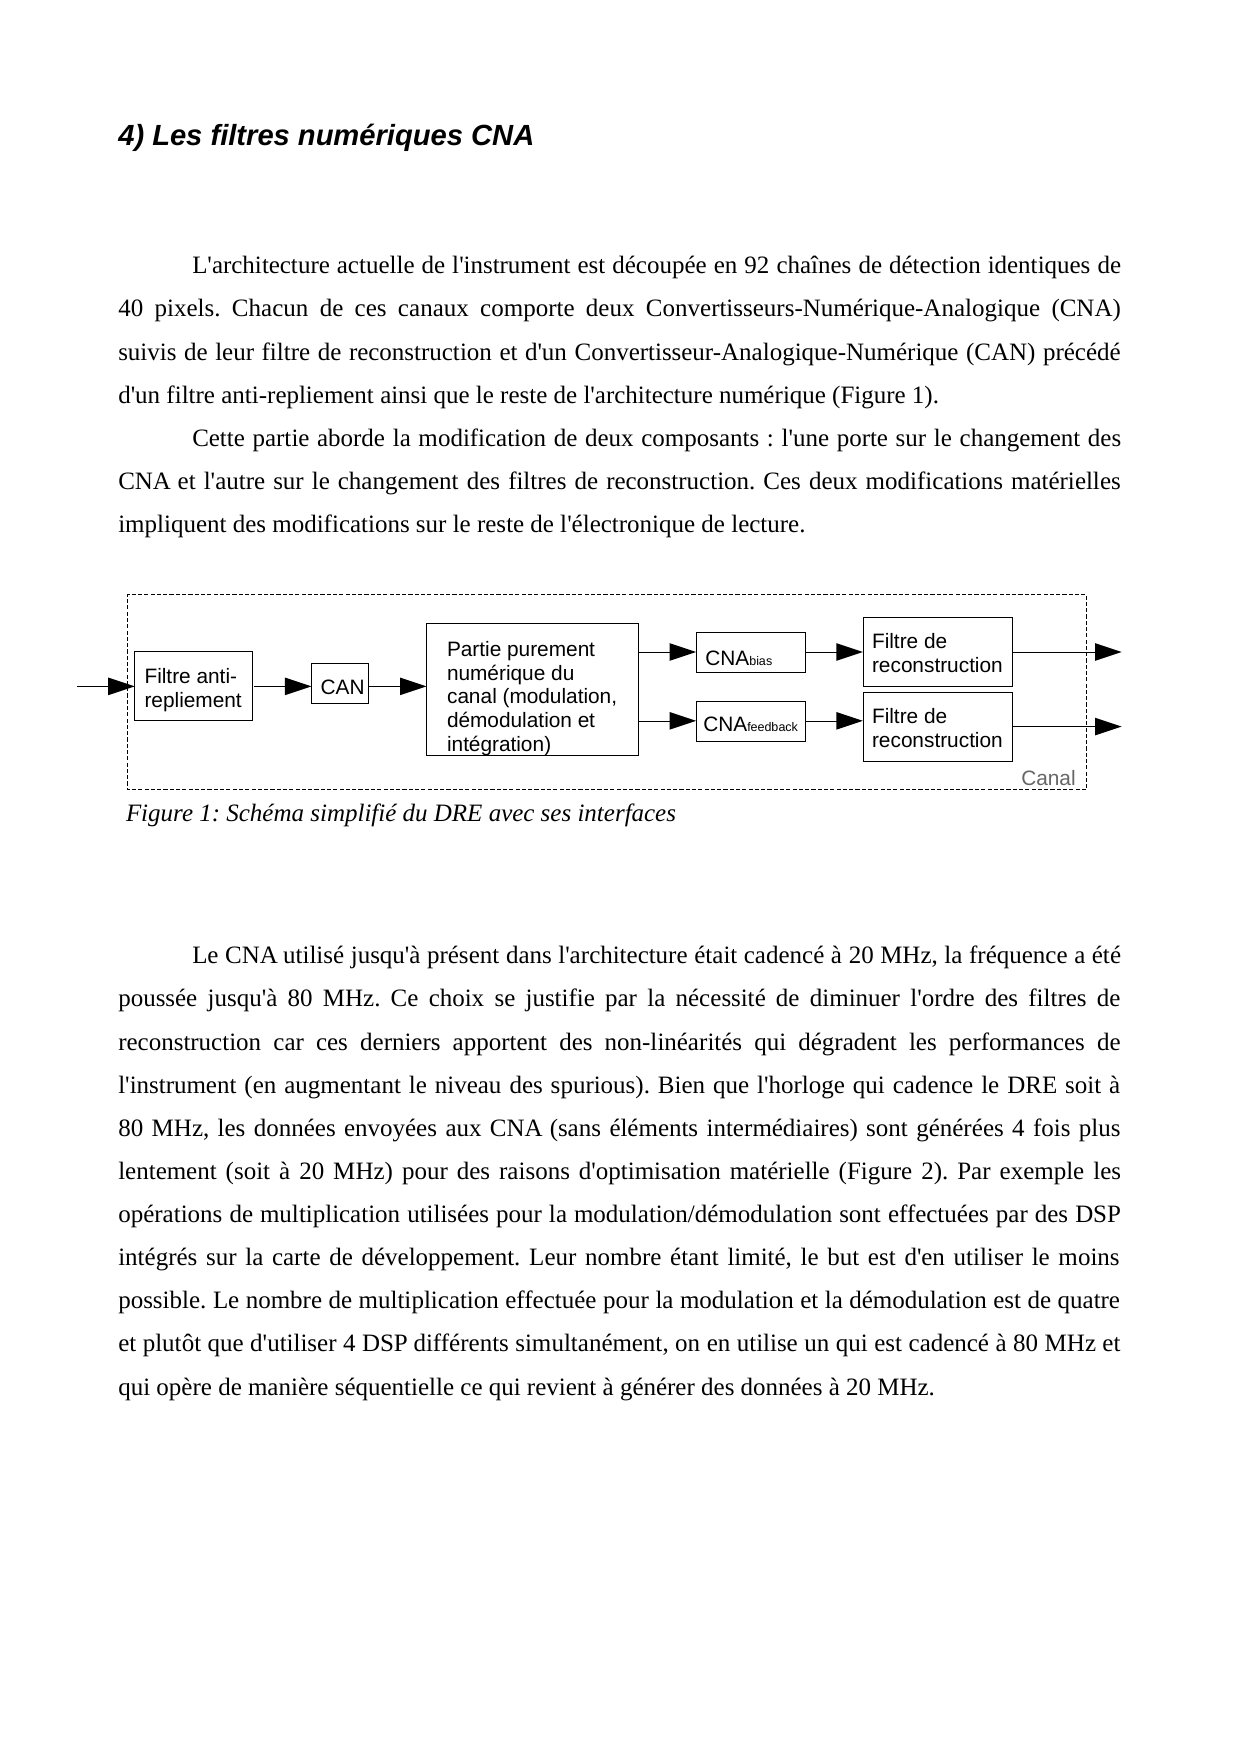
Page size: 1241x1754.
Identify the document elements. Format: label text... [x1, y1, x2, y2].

text Figure 1: Schéma simplifié du DRE avec ses interfaces [126, 607, 1073, 826]
text Le CNA utilisé jusqu'à présent dans l'architecture était cadencé à 20 MHz, la fréquence a été poussée jusqu'à 80 MHz. Ce choix se justifie par la nécessité de diminuer l'ordre des filtres de reconstruction car ces derniers apportent des non-linéarités qui dégradent les performances de l'instrument (en augmentant le niveau des spurious). Bien que l'horloge qui cadence le DRE soit à 80 MHz, les données envoyées aux CNA (sans éléments intermédiaires) sont générées 4 fois plus lentement (soit à 20 MHz) pour des raisons d'optimisation matérielle (Figure 2). Par exemple les opérations de multiplication utilisées pour la modulation/démodulation sont effectuées par des DSP intégrés sur la carte de développement. Leur nombre étant limité, le but est d'en utiliser le moins possible. Le nombre de multiplication effectuée pour la modulation et la démodulation est de quatre et plutôt que d'utiliser 4 DSP différents simultanément, on en utilise un qui est cadencé à 80 MHz et qui opère de manière séquentielle ce qui revient à générer des données à 20 MHz. [118, 940, 1122, 1400]
text Cette partie aborde la modification de deux composants : l'une porte sur le changement des CNA et l'autre sur le changement des filtres de reconstruction. Ces deux modifications matérielles impliquent des modifications sur le reste de l'électronique de lecture. [118, 423, 1122, 538]
text L'architecture actuelle de l'instrument est découpée en 92 chaînes de détection identiques de 40 pixels. Chacun de ces canaux comporte deux Convertisseurs-Numérique-Analogique (CNA) suivis de leur filtre de reconstruction et d'un Convertisseur-Analogique-Numérique (CAN) précédé d'un filtre anti-repliement ainsi que le reste de l'architecture numérique (Figure 1). [118, 250, 1122, 408]
subtitle 4) Les filtres numériques CNA [118, 118, 1122, 152]
